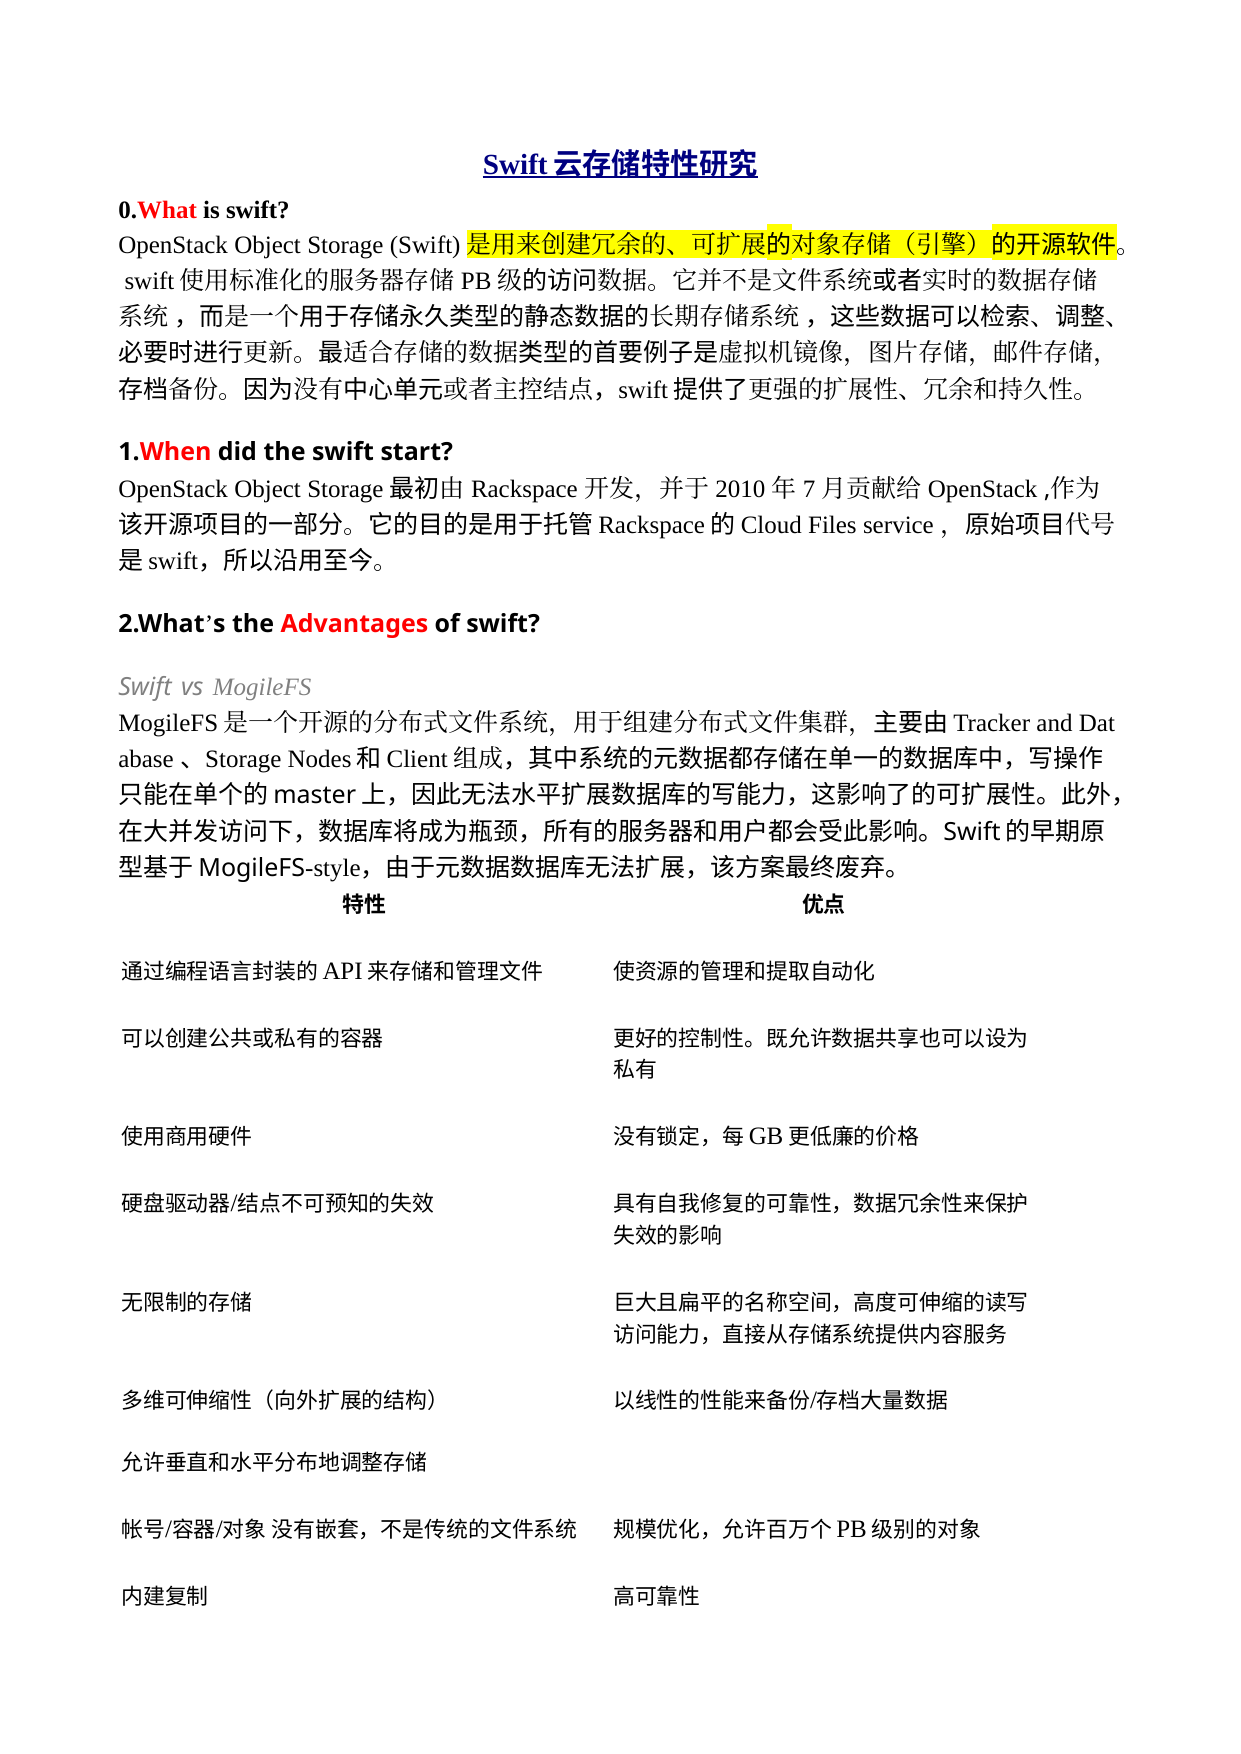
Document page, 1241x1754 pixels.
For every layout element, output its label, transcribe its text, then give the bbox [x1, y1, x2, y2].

text Swift vs MogileFS [118, 668, 1122, 702]
table_cell 巨大且扁平的名称空间，高度可伸缩的读写访问能力，直接从存储系统提供内容服务 [610, 1282, 1038, 1381]
text 0.What is swift? [118, 195, 1122, 224]
table_cell 无限制的存储 [118, 1282, 610, 1381]
table_cell 多维可伸缩性（向外扩展的结构） 允许垂直和水平分布地调整存储 [118, 1381, 610, 1509]
text MogileFS是一个开源的分布式文件系统，用于组建分布式文件集群，主要由Tracker and Database 、Storage Nodes和Client 组成，其中系统的元数据都存储在单一的数据库中，写操作只能在单个的master上，因此无法水平扩展数据库的写能力，这影响了的可扩展性。此外，在大并发访问下，数据库将成为瓶颈，所有的服务器和用户都会受此影响。Swift的早期原型基于MogileFS-style，由于元数据数据库无法扩展，该方案最终废弃。 [118, 702, 1122, 884]
table_cell 使资源的管理和提取自动化 [610, 951, 1038, 1018]
table_cell 高可靠性 [610, 1576, 1038, 1613]
table_cell 更好的控制性。既允许数据共享也可以设为私有 [610, 1018, 1038, 1116]
table_header 优点 [610, 884, 1038, 951]
table_cell 以线性的性能来备份/存档大量数据 [610, 1381, 1038, 1509]
table_cell 没有锁定，每GB更低廉的价格 [610, 1116, 1038, 1183]
table_cell 可以创建公共或私有的容器 [118, 1018, 610, 1116]
table_cell 硬盘驱动器/结点不可预知的失效 [118, 1183, 610, 1282]
table_header 特性 [118, 884, 610, 951]
table_cell 使用商用硬件 [118, 1116, 610, 1183]
text OpenStack Object Storage (Swift) 是用来创建冗余的、可扩展的对象存储（引擎）的开源软件。 swift使用标准化的服务器存储 PB 级的访问数据。它并不是文件系统或者实时的数据存储系统 ，而是一个用于存储永久类型的静态数据的长期存储系统 ，这些数据可以检索、调整、必要时进行更新。最适合存储的数据类型的首要例子是虚拟机镜像，图片存储，邮件存储，存档备份。因为没有中心单元或者主控结点，swift提供了更强的扩展性、冗余和持久性。 [118, 224, 1122, 405]
table_cell 帐号/容器/对象 没有嵌套，不是传统的文件系统 [118, 1509, 610, 1576]
text 1.When did the swift start? [118, 434, 1122, 468]
table_cell 内建复制 [118, 1576, 610, 1613]
subtitle Swift云存储特性研究 [118, 143, 1122, 183]
text OpenStack Object Storage 最初由 Rackspace 开发，并于 2010 年 7 月贡献给 OpenStack ,作为该开源项目的一部分。它的目的是用于托管 Rackspace的 Cloud Files service ，原始项目代号是 swift，所以沿用至今。 [118, 468, 1122, 577]
table_cell 具有自我修复的可靠性，数据冗余性来保护失效的影响 [610, 1183, 1038, 1282]
text 2.What’s the Advantages of swift? [118, 606, 1122, 640]
table_cell 通过编程语言封装的API来存储和管理文件 [118, 951, 610, 1018]
table_cell 规模优化，允许百万个PB级别的对象 [610, 1509, 1038, 1576]
